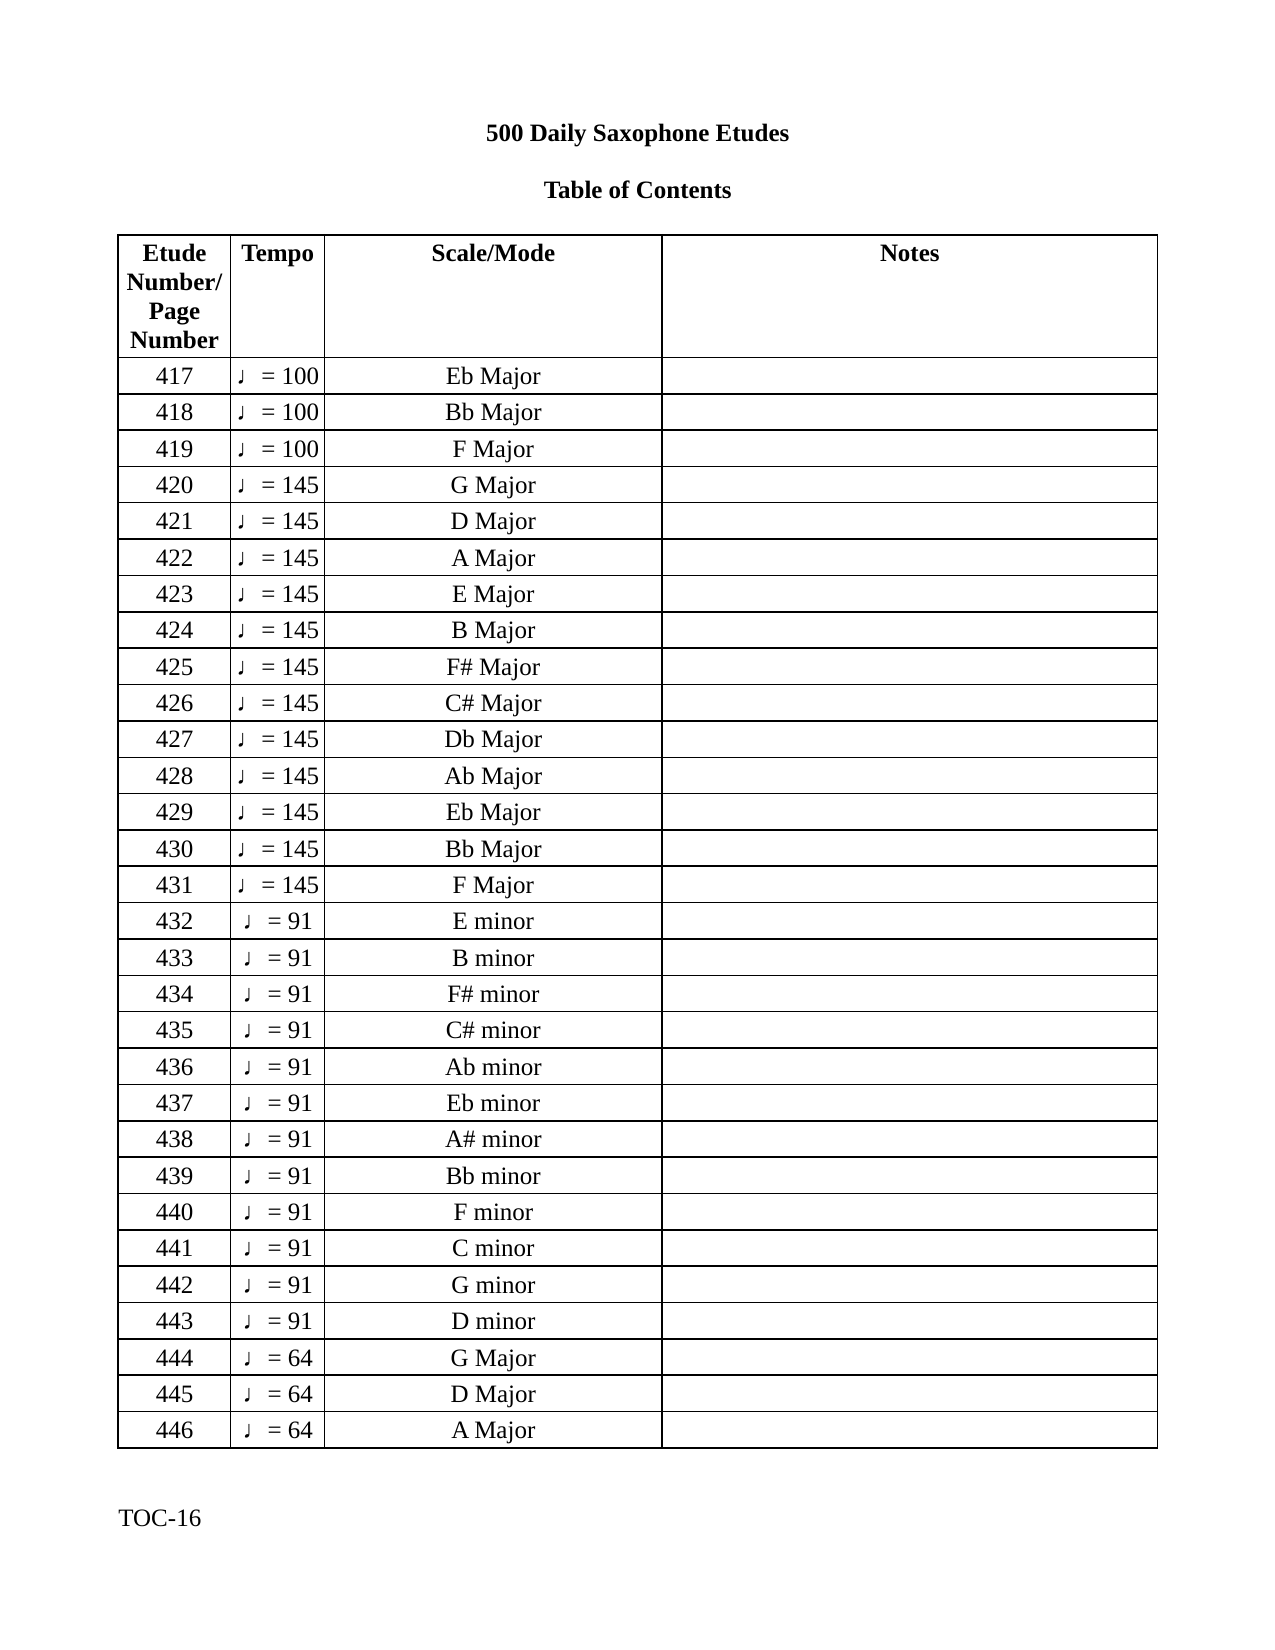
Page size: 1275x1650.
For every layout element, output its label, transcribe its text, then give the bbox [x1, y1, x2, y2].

table_cell ♩= 145 [231, 540, 324, 574]
table_cell ♩= 145 [231, 576, 324, 611]
table_cell 440 [119, 1194, 230, 1229]
table_cell 428 [119, 758, 230, 793]
table_cell F# Major [325, 649, 661, 684]
table_cell 445 [119, 1376, 230, 1411]
table_cell [663, 685, 1157, 720]
table_cell ♩= 91 [231, 1194, 324, 1229]
table_cell [663, 940, 1157, 974]
table_cell 437 [119, 1085, 230, 1120]
table_header Etude Number/ Page Number [119, 236, 230, 356]
table_cell C# Major [325, 685, 661, 720]
table_header Tempo [231, 236, 324, 356]
table_cell ♩= 64 [231, 1340, 324, 1374]
table_cell [663, 395, 1157, 429]
table_cell ♩= 91 [231, 1049, 324, 1083]
table_cell [663, 1085, 1157, 1120]
table_cell ♩= 145 [231, 685, 324, 720]
table_cell 446 [119, 1412, 230, 1447]
table_cell ♩= 91 [231, 903, 324, 938]
table_cell ♩= 91 [231, 1122, 324, 1156]
table_cell D minor [325, 1303, 661, 1338]
table_cell Eb Major [325, 358, 661, 393]
table_cell [663, 1049, 1157, 1083]
table_cell 434 [119, 976, 230, 1011]
table_cell G Major [325, 467, 661, 502]
table_header Notes [663, 236, 1157, 356]
table_cell ♩= 91 [231, 1231, 324, 1265]
table_cell ♩= 145 [231, 649, 324, 684]
table_cell C minor [325, 1231, 661, 1265]
table_cell 435 [119, 1012, 230, 1047]
table_cell [663, 1231, 1157, 1265]
table_cell 429 [119, 794, 230, 829]
table_cell 432 [119, 903, 230, 938]
table_cell ♩= 91 [231, 1267, 324, 1302]
table_cell Bb Major [325, 395, 661, 429]
table_cell 417 [119, 358, 230, 393]
table_cell [663, 1267, 1157, 1302]
table_cell [663, 722, 1157, 756]
table_cell [663, 1194, 1157, 1229]
table_cell [663, 431, 1157, 466]
table_cell 420 [119, 467, 230, 502]
table_cell ♩= 91 [231, 976, 324, 1011]
table_cell [663, 1122, 1157, 1156]
table_cell Bb minor [325, 1158, 661, 1193]
table_cell F minor [325, 1194, 661, 1229]
table_cell [663, 794, 1157, 829]
table_cell E Major [325, 576, 661, 611]
table_cell [663, 649, 1157, 684]
table_cell 443 [119, 1303, 230, 1338]
table_cell ♩= 91 [231, 1303, 324, 1338]
table_cell 425 [119, 649, 230, 684]
table_cell A# minor [325, 1122, 661, 1156]
table_cell A Major [325, 1412, 661, 1447]
table_cell ♩= 100 [231, 358, 324, 393]
table_cell 444 [119, 1340, 230, 1374]
table_cell 430 [119, 831, 230, 865]
table_cell [663, 576, 1157, 611]
table_cell [663, 867, 1157, 902]
table_cell ♩= 91 [231, 1158, 324, 1193]
table_cell [663, 758, 1157, 793]
table_cell Eb minor [325, 1085, 661, 1120]
table_cell 419 [119, 431, 230, 466]
table_cell ♩= 91 [231, 1012, 324, 1047]
table_cell 424 [119, 613, 230, 647]
table_cell D Major [325, 503, 661, 538]
table_cell ♩= 145 [231, 503, 324, 538]
table_cell [663, 358, 1157, 393]
table_cell [663, 976, 1157, 1011]
table_cell 441 [119, 1231, 230, 1265]
table_cell Ab Major [325, 758, 661, 793]
table_cell ♩= 145 [231, 467, 324, 502]
table_cell 418 [119, 395, 230, 429]
table_cell ♩= 91 [231, 1085, 324, 1120]
table_cell 423 [119, 576, 230, 611]
table_cell ♩= 145 [231, 831, 324, 865]
table_cell F# minor [325, 976, 661, 1011]
table_cell [663, 1412, 1157, 1447]
table_cell [663, 1376, 1157, 1411]
table_cell [663, 503, 1157, 538]
table_cell ♩= 64 [231, 1376, 324, 1411]
table_cell [663, 1340, 1157, 1374]
table_cell [663, 613, 1157, 647]
table_cell ♩= 100 [231, 395, 324, 429]
table_cell E minor [325, 903, 661, 938]
table_cell B Major [325, 613, 661, 647]
table_cell ♩= 145 [231, 867, 324, 902]
table_cell Db Major [325, 722, 661, 756]
table_cell [663, 540, 1157, 574]
table_cell ♩= 64 [231, 1412, 324, 1447]
table_cell ♩= 91 [231, 940, 324, 974]
table_cell 438 [119, 1122, 230, 1156]
table_cell A Major [325, 540, 661, 574]
table_cell 427 [119, 722, 230, 756]
table_cell [663, 831, 1157, 865]
table_cell ♩= 145 [231, 758, 324, 793]
table_cell ♩= 100 [231, 431, 324, 466]
table_cell ♩= 145 [231, 613, 324, 647]
table_header Scale/Mode [325, 236, 661, 356]
table_cell ♩= 145 [231, 794, 324, 829]
table_cell G minor [325, 1267, 661, 1302]
table_cell 439 [119, 1158, 230, 1193]
table_cell [663, 1012, 1157, 1047]
table_cell ♩= 145 [231, 722, 324, 756]
table_cell Bb Major [325, 831, 661, 865]
table_cell 442 [119, 1267, 230, 1302]
table_cell 433 [119, 940, 230, 974]
table_cell [663, 1158, 1157, 1193]
table_cell Ab minor [325, 1049, 661, 1083]
table_cell F Major [325, 431, 661, 466]
table_cell B minor [325, 940, 661, 974]
table_cell Eb Major [325, 794, 661, 829]
table_cell [663, 1303, 1157, 1338]
table_cell D Major [325, 1376, 661, 1411]
table_cell 421 [119, 503, 230, 538]
table_cell 431 [119, 867, 230, 902]
table_cell 426 [119, 685, 230, 720]
table_cell C# minor [325, 1012, 661, 1047]
table_cell 436 [119, 1049, 230, 1083]
table_cell [663, 467, 1157, 502]
table_cell [663, 903, 1157, 938]
table_cell 422 [119, 540, 230, 574]
table_cell F Major [325, 867, 661, 902]
table_cell G Major [325, 1340, 661, 1374]
